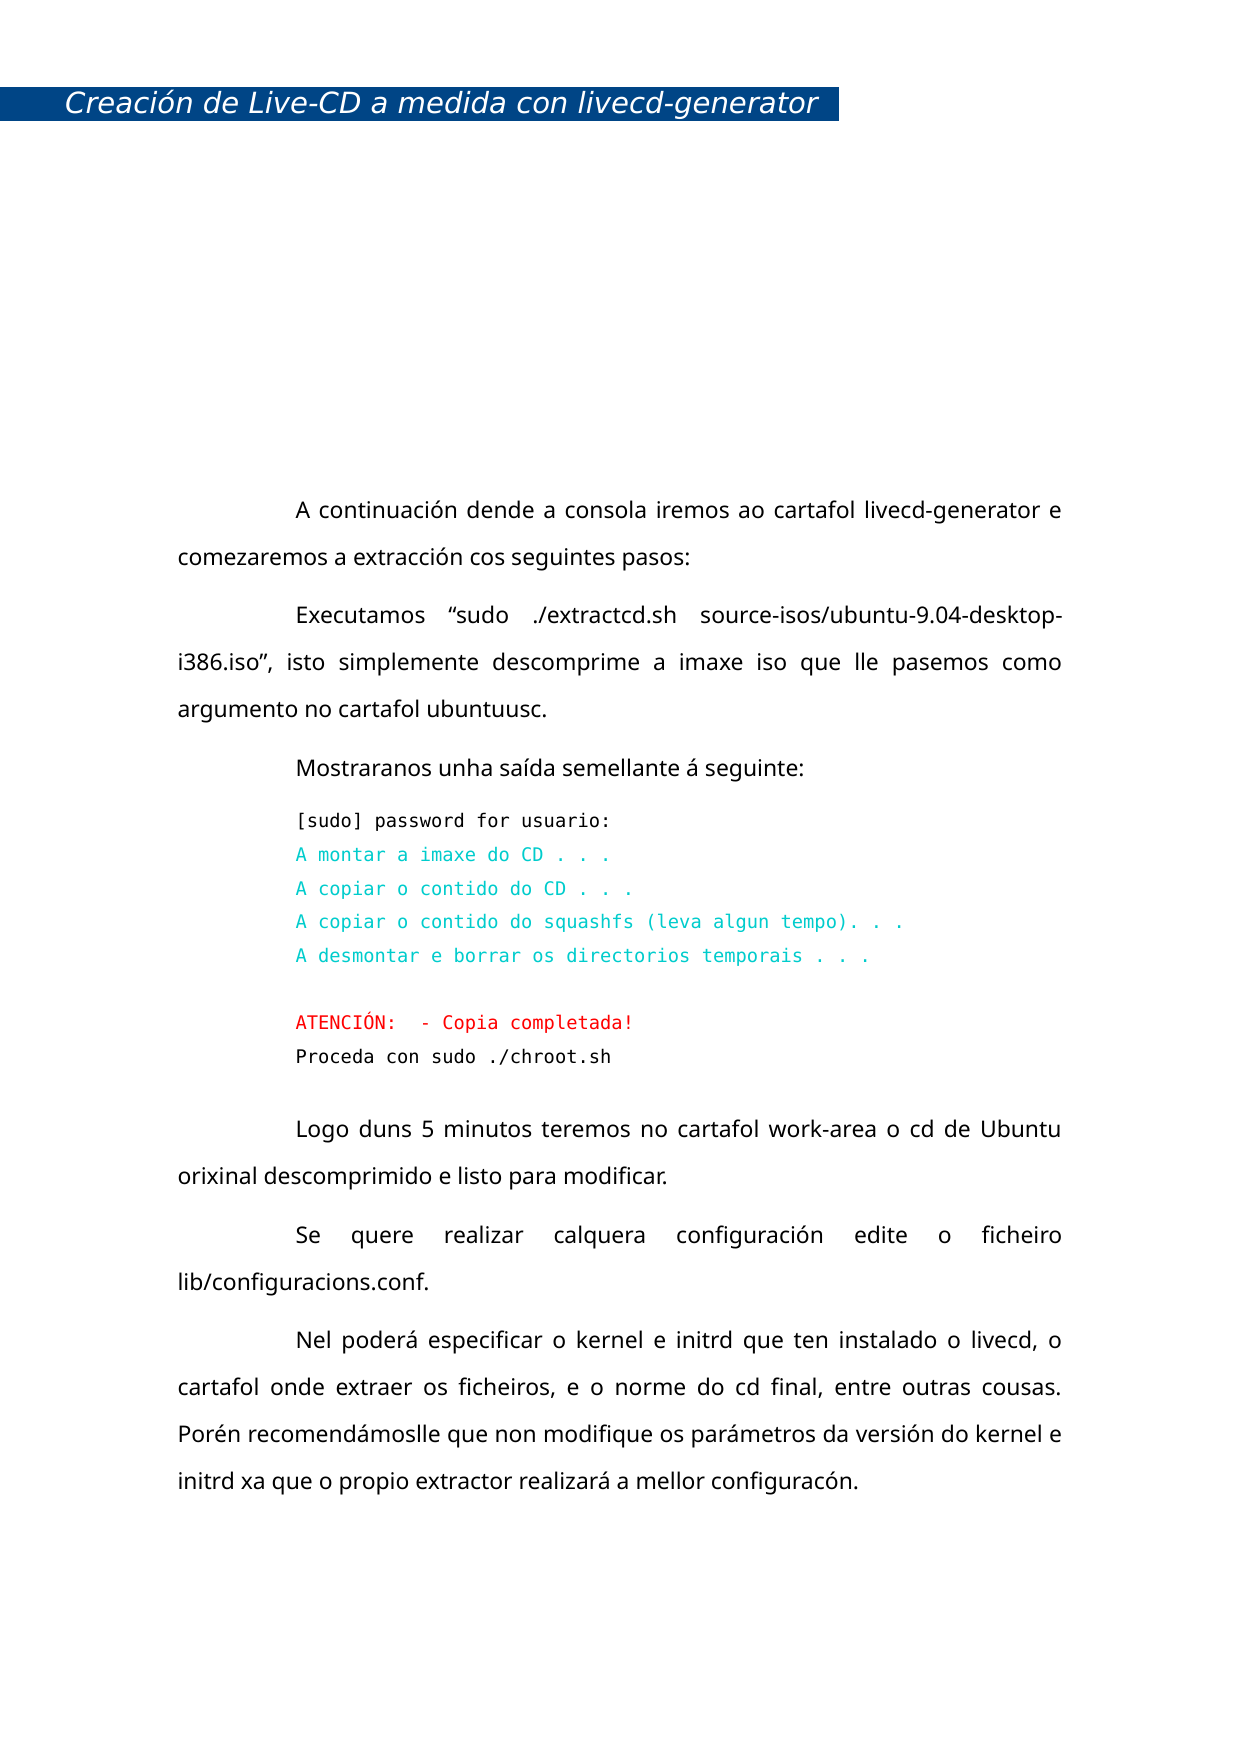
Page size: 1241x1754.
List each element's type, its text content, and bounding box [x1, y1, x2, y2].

text A desmontar e borrar os directorios temporais . . . [177, 945, 1063, 967]
text Nel poderá especificar o kernel e initrd que ten instalado o livecd, o cartafol onde extraer os ficheiros, e o norme do cd final, entre outras cousas. Porén recomendámoslle que non modifique os parámetros da versión do kernel e initrd xa que o propio extractor realizará a mellor configuracón. [177, 1324, 1063, 1496]
text Mostraranos unha saída semellante á seguinte: [177, 752, 1063, 783]
text [sudo] password for usuario: [177, 811, 1063, 832]
text Executamos “sudo ./extractcd.sh source-isos/ubuntu-9.04-desktop-i386.iso”, isto simplemente descomprime a imaxe iso que lle pasemos como argumento no cartafol ubuntuusc. [177, 599, 1063, 724]
text A montar a imaxe do CD . . . [177, 844, 1063, 866]
text Logo duns 5 minutos teremos no cartafol work-area o cd de Ubuntu orixinal descomprimido e listo para modificar. [177, 1113, 1063, 1191]
text Se quere realizar calquera configuración edite o ficheiro lib/configuracions.conf. [177, 1219, 1063, 1297]
text ATENCIÓN: - Copia completada! [177, 1012, 1063, 1034]
text A copiar o contido do CD . . . [177, 878, 1063, 900]
text A continuación dende a consola iremos ao cartafol livecd-generator e comezaremos a extracción cos seguintes pasos: [177, 494, 1063, 572]
text A copiar o contido do squashfs (leva algun tempo). . . [177, 911, 1063, 933]
text Proceda con sudo ./chroot.sh [177, 1046, 1063, 1068]
